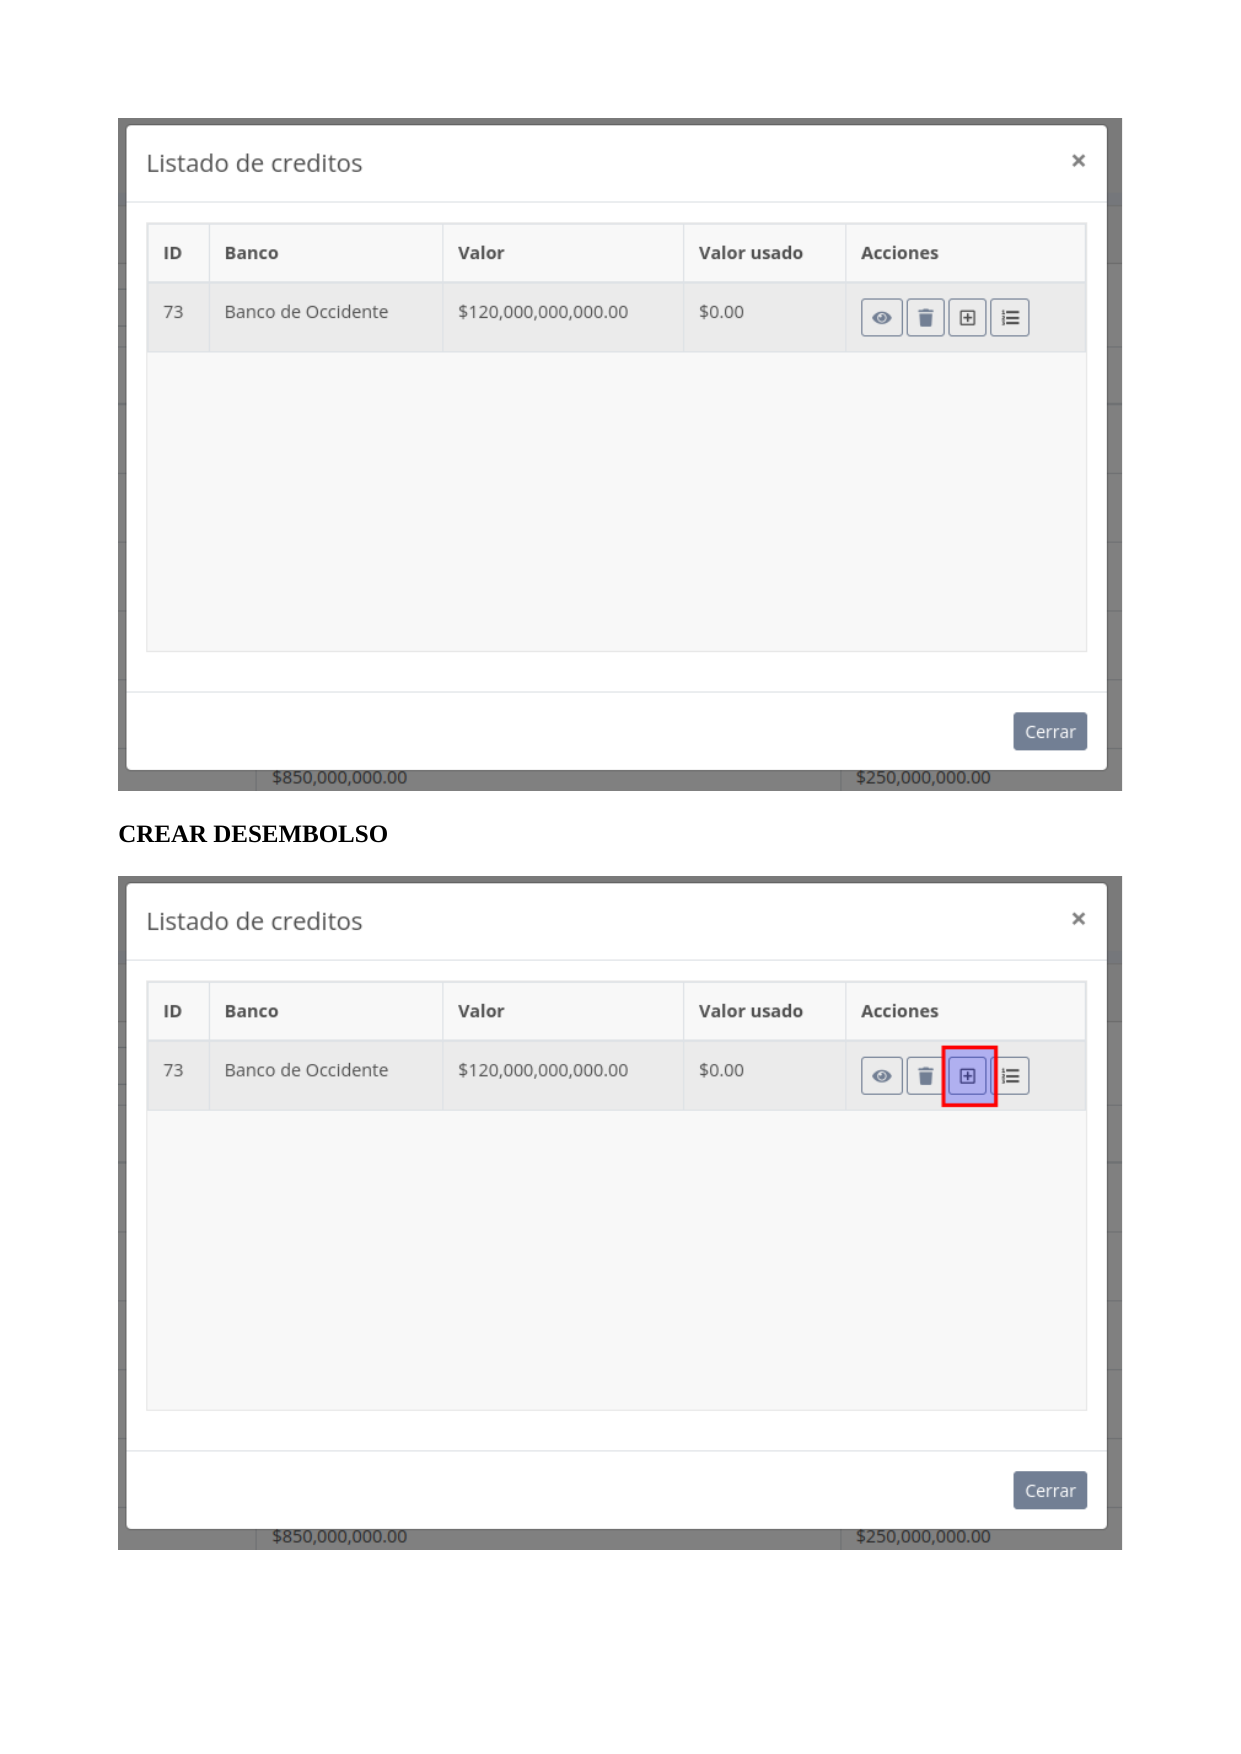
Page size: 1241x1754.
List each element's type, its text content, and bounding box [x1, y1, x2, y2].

picture [118, 118, 1123, 791]
text CREAR DESEMBOLSO [118, 819, 1122, 848]
picture [118, 876, 1123, 1550]
